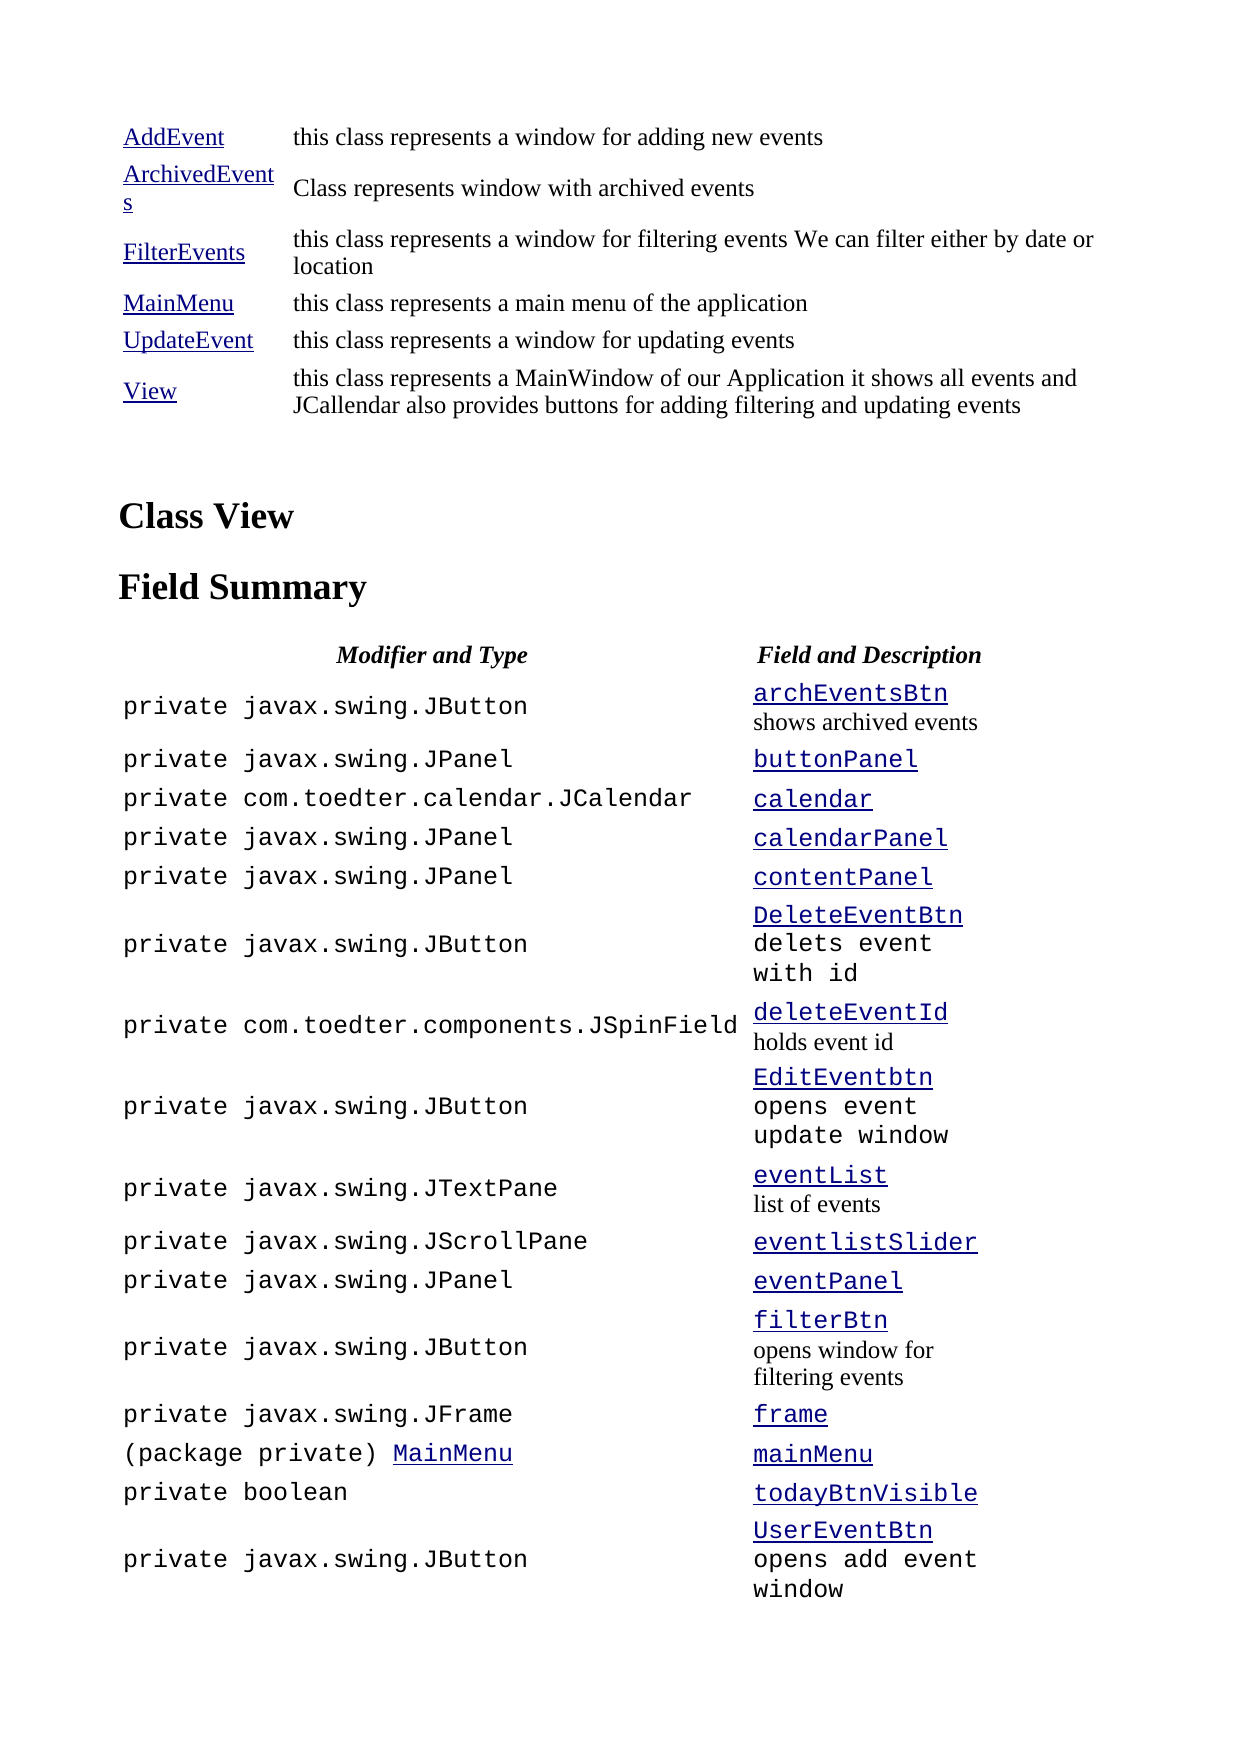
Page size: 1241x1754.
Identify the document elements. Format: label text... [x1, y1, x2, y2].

table_cell private javax.swing.JPanel [118, 819, 748, 858]
table_cell MainMenu [118, 285, 288, 322]
table_cell contentPanel [748, 858, 993, 897]
table_cell private javax.swing.JPanel [118, 858, 748, 897]
table_cell eventList list of events [748, 1156, 993, 1223]
table_cell buttonPanel [748, 741, 993, 780]
table_cell EditEventbtn opens event update window [748, 1060, 993, 1156]
table_cell (package private) MainMenu [118, 1435, 748, 1474]
table_cell private javax.swing.JButton [118, 674, 748, 741]
table_cell deleteEventId holds event id [748, 993, 993, 1060]
subtitle Class View [118, 495, 1122, 536]
table_cell private boolean [118, 1474, 748, 1513]
table_cell UpdateEvent [118, 322, 288, 359]
table_cell DeleteEventBtn delets event with id [748, 898, 993, 993]
table_cell calendar [748, 780, 993, 819]
table_cell private javax.swing.JPanel [118, 1262, 748, 1301]
table_cell private javax.swing.JFrame [118, 1396, 748, 1435]
table_cell private javax.swing.JTextPane [118, 1156, 748, 1223]
table_cell eventPanel [748, 1262, 993, 1301]
table_cell archEventsBtn shows archived events [748, 674, 993, 741]
table_cell UserEventBtn opens add event window [748, 1513, 993, 1609]
table_cell private com.toedter.calendar.JCalendar [118, 780, 748, 819]
subtitle Field Summary [118, 566, 1122, 607]
table_cell todayBtnVisible [748, 1474, 993, 1513]
table_cell eventlistSlider [748, 1223, 993, 1262]
table_cell View [118, 359, 288, 424]
table_cell this class represents a window for adding new events [288, 118, 1122, 155]
table_cell AddEvent [118, 118, 288, 155]
table_cell frame [748, 1396, 993, 1435]
table_cell mainMenu [748, 1435, 993, 1474]
table_cell this class represents a window for updating events [288, 322, 1122, 359]
table_header Field and Description [748, 637, 993, 674]
table_cell this class represents a MainWindow of our Application it shows all events and JCallendar also provides buttons for adding filtering and updating events [288, 359, 1122, 424]
table_cell this class represents a window for filtering events We can filter either by date or location [288, 220, 1122, 285]
table_cell filterBtn opens window for filtering events [748, 1301, 993, 1396]
table_header Modifier and Type [118, 637, 748, 674]
table_cell private javax.swing.JPanel [118, 741, 748, 780]
table_cell private javax.swing.JButton [118, 1060, 748, 1156]
table_cell FilterEvents [118, 220, 288, 285]
table_cell private javax.swing.JButton [118, 1301, 748, 1396]
table_cell private com.toedter.components.JSpinField [118, 993, 748, 1060]
table_cell this class represents a main menu of the application [288, 285, 1122, 322]
table_cell private javax.swing.JScrollPane [118, 1223, 748, 1262]
table_cell calendarPanel [748, 819, 993, 858]
table_cell Class represents window with archived events [288, 155, 1122, 220]
table_cell ArchivedEvents [118, 155, 288, 220]
table_cell private javax.swing.JButton [118, 898, 748, 993]
table_cell private javax.swing.JButton [118, 1513, 748, 1609]
